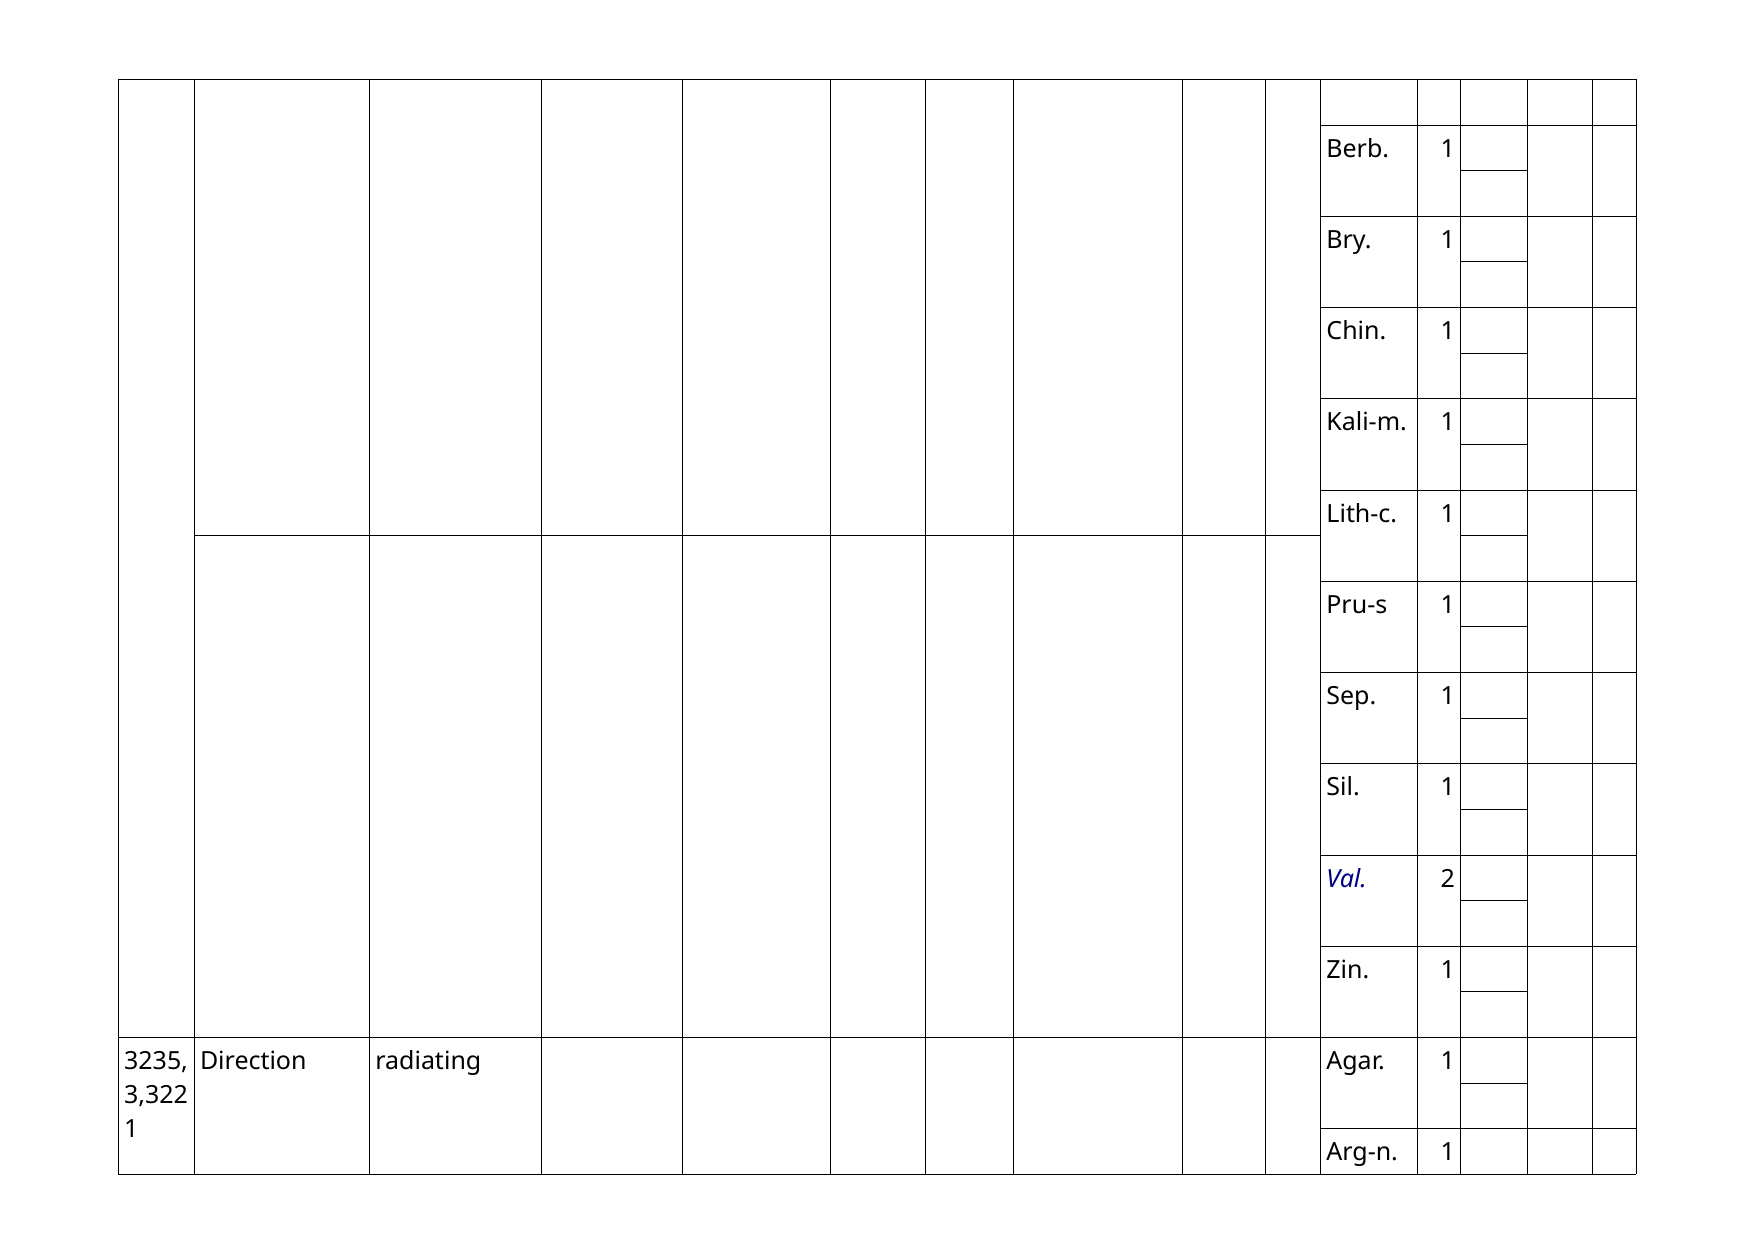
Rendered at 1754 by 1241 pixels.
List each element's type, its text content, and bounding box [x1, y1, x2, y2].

table_cell [1593, 582, 1636, 672]
table_cell [1461, 719, 1527, 763]
table_cell Lith-c. [1321, 491, 1417, 581]
table_cell Arg-n. [1321, 1129, 1417, 1174]
table_cell [831, 80, 925, 535]
table_cell [1593, 856, 1636, 946]
table_cell [1266, 1038, 1320, 1174]
table_cell [542, 80, 682, 535]
table_cell [683, 1038, 830, 1174]
table_cell 2 [1418, 856, 1460, 946]
table_cell [1014, 1038, 1182, 1174]
table_cell [926, 536, 1013, 1037]
table_cell [1593, 673, 1636, 763]
table_cell 1 [1418, 582, 1460, 672]
table_cell [1528, 856, 1592, 946]
table_cell [1528, 126, 1592, 216]
table_cell Direction [195, 1038, 369, 1174]
table_cell [1266, 536, 1320, 1037]
table_cell [1593, 1038, 1636, 1128]
table_cell 1 [1418, 673, 1460, 763]
table_cell [683, 80, 830, 535]
table_cell [1528, 80, 1592, 124]
table_cell [1461, 445, 1527, 489]
table_cell [1528, 947, 1592, 1037]
table_cell [1461, 901, 1527, 946]
table_cell [1461, 399, 1527, 444]
table_cell [1461, 764, 1527, 809]
table_cell [1461, 810, 1527, 854]
table_cell Sep. [1321, 673, 1417, 763]
table_cell [1528, 673, 1592, 763]
table_cell [1418, 80, 1460, 124]
table_cell [1593, 491, 1636, 581]
table_cell [1321, 80, 1417, 124]
table_cell [1593, 308, 1636, 398]
table_cell 1 [1418, 947, 1460, 1037]
table_cell [1461, 1129, 1527, 1174]
table_cell [831, 536, 925, 1037]
table_cell Bry. [1321, 217, 1417, 307]
table_cell [1593, 399, 1636, 489]
table_cell Zin. [1321, 947, 1417, 1037]
table_cell [1593, 126, 1636, 216]
table_cell [1593, 217, 1636, 307]
table_cell [542, 1038, 682, 1174]
table_cell [831, 1038, 925, 1174]
table_cell [1461, 354, 1527, 398]
table_cell Berb. [1321, 126, 1417, 216]
table_cell [683, 536, 830, 1037]
table_cell [1461, 856, 1527, 900]
table_cell 1 [1418, 1129, 1460, 1174]
table_cell [370, 80, 541, 535]
table_cell [1461, 947, 1527, 991]
table_cell [1461, 992, 1527, 1037]
table_cell [542, 536, 682, 1037]
table_cell [1528, 399, 1592, 489]
table_cell [1461, 217, 1527, 261]
table_cell [1014, 80, 1182, 535]
table_cell [1528, 491, 1592, 581]
table_cell [1461, 171, 1527, 216]
table_cell Sil. [1321, 764, 1417, 854]
table_cell [195, 80, 369, 535]
table_cell [926, 80, 1013, 535]
table_cell [1528, 217, 1592, 307]
table_cell 1 [1418, 399, 1460, 489]
table_cell [1461, 491, 1527, 535]
table_cell radiating [370, 1038, 541, 1174]
table_cell [1528, 582, 1592, 672]
table_cell [1461, 582, 1527, 626]
table_cell Kali-m. [1321, 399, 1417, 489]
table_cell [1461, 536, 1527, 581]
table_cell [1461, 673, 1527, 718]
table_cell [1461, 126, 1527, 170]
table_cell 1 [1418, 491, 1460, 581]
table_cell [1461, 308, 1527, 353]
table_cell [370, 536, 541, 1037]
table_cell [1593, 80, 1636, 124]
table_cell [1593, 1129, 1636, 1174]
table_cell 1 [1418, 1038, 1460, 1128]
table_cell [1528, 1129, 1592, 1174]
table_cell [1528, 764, 1592, 854]
table_cell 1 [1418, 126, 1460, 216]
table_cell [195, 536, 369, 1037]
table_cell [1528, 1038, 1592, 1128]
table_cell 1 [1418, 764, 1460, 854]
table_cell 3235,3,3221 [119, 1038, 194, 1174]
table_cell [926, 1038, 1013, 1174]
table_cell [1266, 80, 1320, 535]
table_cell [1183, 1038, 1265, 1174]
table_cell Val. [1321, 856, 1417, 946]
table_cell [1014, 536, 1182, 1037]
table_cell [1593, 764, 1636, 854]
table_cell [1183, 80, 1265, 535]
table_cell [1461, 1084, 1527, 1128]
table_cell [1528, 308, 1592, 398]
table_cell Agar. [1321, 1038, 1417, 1128]
table_cell [1183, 536, 1265, 1037]
table_cell [119, 80, 194, 1037]
table_cell [1461, 1038, 1527, 1083]
table_cell 1 [1418, 217, 1460, 307]
table_cell 1 [1418, 308, 1460, 398]
table_cell [1461, 80, 1527, 124]
table_cell Chin. [1321, 308, 1417, 398]
table_cell Pru-s [1321, 582, 1417, 672]
table_cell [1461, 262, 1527, 307]
table_cell [1593, 947, 1636, 1037]
table_cell [1461, 627, 1527, 672]
